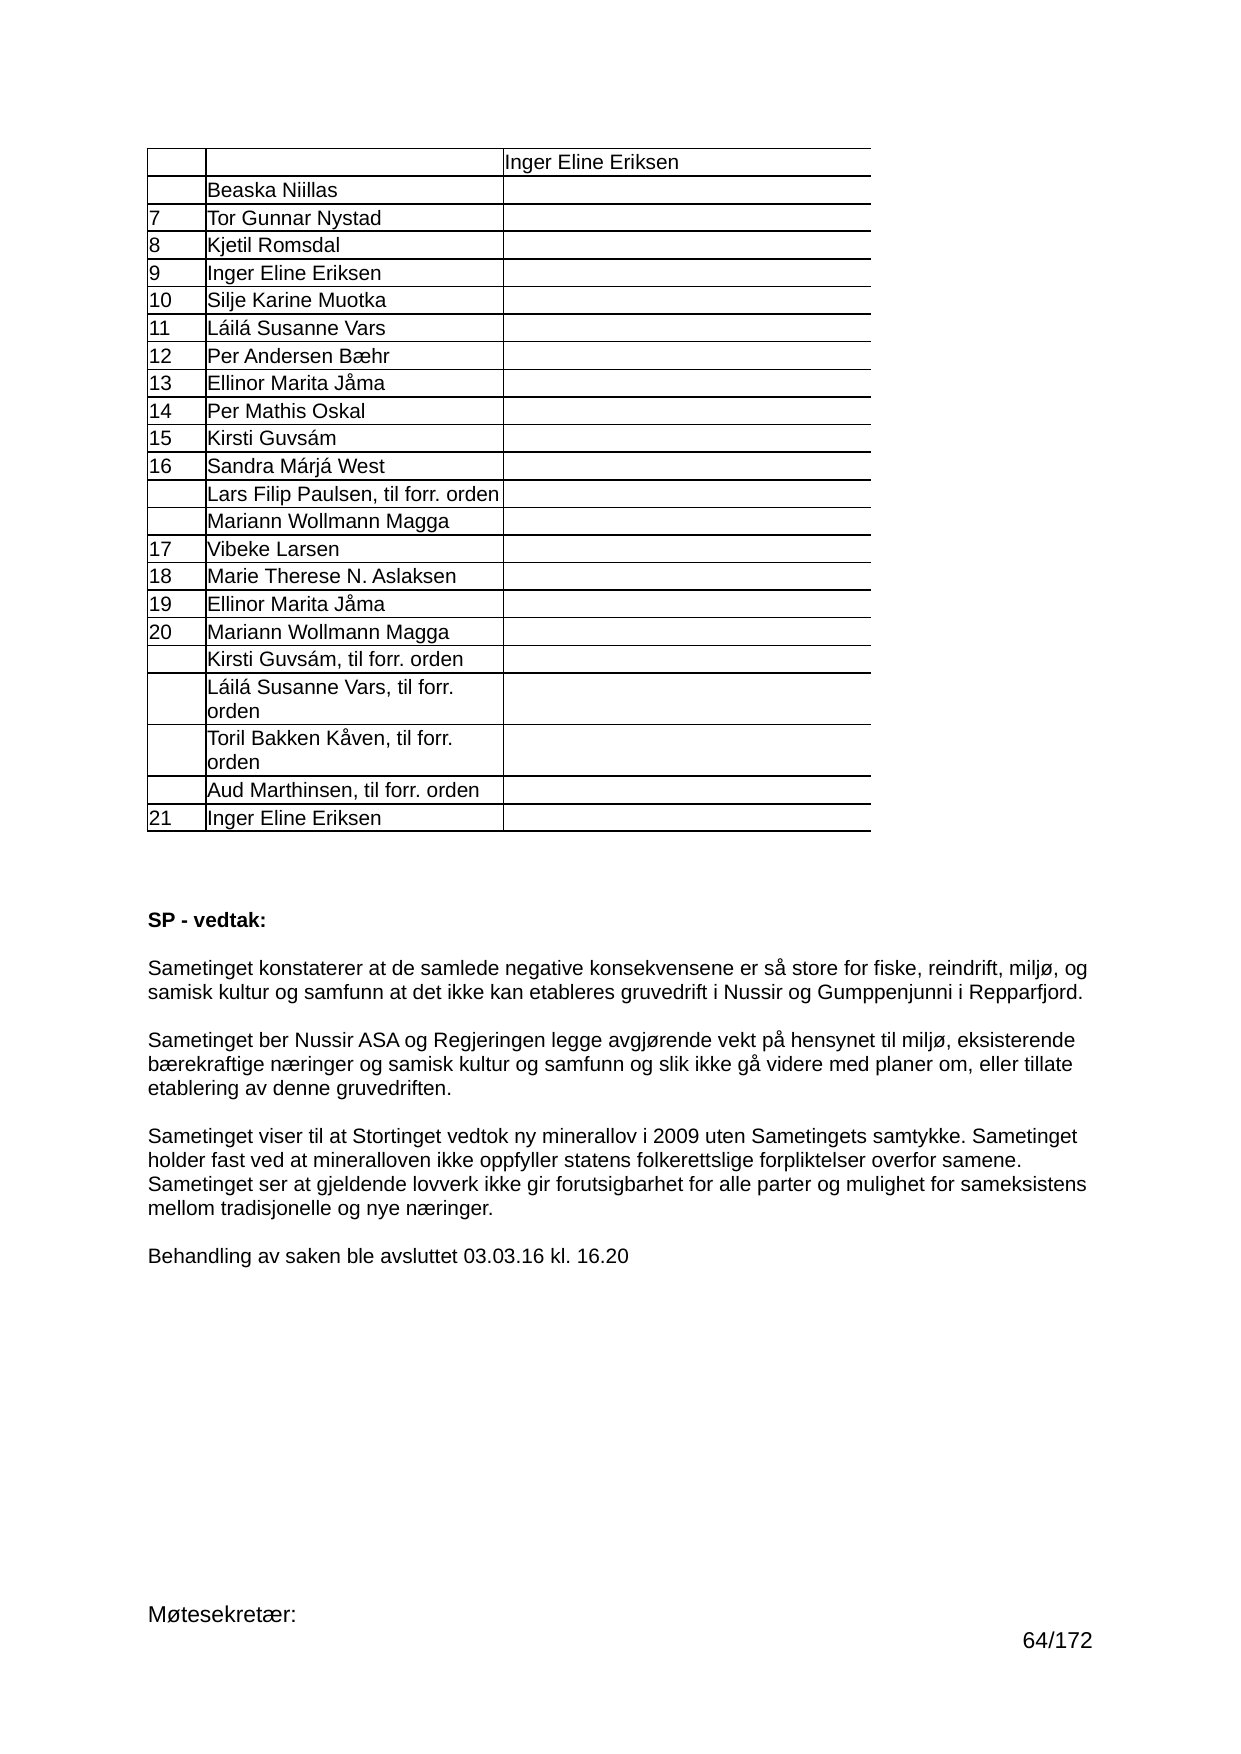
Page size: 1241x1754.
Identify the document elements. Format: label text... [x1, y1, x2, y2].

table_header [504, 148, 964, 832]
table_cell 15 [148, 425, 205, 451]
table_cell Tor Gunnar Nystad [207, 205, 503, 230]
table_cell [504, 646, 871, 672]
table_cell [148, 674, 205, 724]
table_cell [148, 149, 205, 175]
table_cell 19 [148, 591, 205, 617]
table_cell [207, 149, 503, 175]
table_cell 18 [148, 563, 205, 589]
table_cell [504, 177, 871, 203]
table_cell 7 [148, 205, 205, 230]
table_cell [504, 205, 871, 230]
table_cell [148, 508, 205, 534]
table_cell [504, 536, 871, 562]
table_cell Vibeke Larsen [207, 536, 503, 562]
table_cell [504, 563, 871, 589]
table_cell [504, 674, 871, 724]
table_cell Per Andersen Bæhr [207, 342, 503, 368]
table_header Sametinget konstaterer at de samlede negative konsekvensene er så store for fiske, reindrift, miljø, og samisk kultur og samfunn at det ikke kan etableres gruvedrift i Nussir og Gumppenjunni i Repparfjord. Sametinget ber Nussir ASA og Regjeringen legge avgjørende vekt på hensynet til miljø, eksisterende bærekraftige næringer og samisk kultur og samfunn og slik ikke gå videre med planer om, eller tillate etablering av denne gruvedriften. Sametinget viser til at Stortinget vedtok ny minerallov i 2009 uten Sametingets samtykke. Sametinget holder fast ved at mineralloven ikke oppfyller statens folkerettslige forpliktelser overfor samene. Sametinget ser at gjeldende lovverk ikke gir forutsigbarhet for alle parter og mulighet for sameksistens mellom tradisjonelle og nye næringer. Behandling av saken ble avsluttet 03.03.16 kl. 16.20 [136, 956, 1104, 1323]
table_cell 11 [148, 315, 205, 341]
table_cell [504, 805, 871, 830]
table_cell [148, 777, 205, 803]
table_cell Sandra Márjá West [207, 453, 503, 479]
table_cell Mariann Wollmann Magga [207, 508, 503, 534]
table_cell Láilá Susanne Vars [207, 315, 503, 341]
table_cell Inger Eline Eriksen [504, 149, 871, 175]
table_cell Ellinor Marita Jåma [207, 370, 503, 396]
table_cell Ellinor Marita Jåma [207, 591, 503, 617]
table_cell [504, 591, 871, 617]
table_cell Inger Eline Eriksen [207, 260, 503, 286]
table_cell [504, 398, 871, 424]
table_cell Kjetil Romsdal [207, 232, 503, 258]
table_cell [504, 425, 871, 451]
table_cell [504, 315, 871, 341]
table_cell 16 [148, 453, 205, 479]
table_cell Silje Karine Muotka [207, 287, 503, 313]
table_cell Per Mathis Oskal [207, 398, 503, 424]
table_cell [504, 481, 871, 506]
table_cell Kirsti Guvsám [207, 425, 503, 451]
table_cell [148, 646, 205, 672]
table_cell Toril Bakken Kåven, til forr. orden [207, 725, 503, 775]
table_cell [148, 481, 205, 506]
table_cell 9 [148, 260, 205, 286]
table_cell 10 [148, 287, 205, 313]
table_cell Láilá Susanne Vars, til forr. orden [207, 674, 503, 724]
table_cell [504, 260, 871, 286]
table_cell Lars Filip Paulsen, til forr. orden [207, 481, 503, 506]
table_cell Marie Therese N. Aslaksen [207, 563, 503, 589]
table_cell Kirsti Guvsám, til forr. orden [207, 646, 503, 672]
table_cell [504, 725, 871, 775]
table_cell [148, 177, 205, 203]
table_cell Beaska Niillas [207, 177, 503, 203]
table_cell 21 [148, 805, 205, 830]
table_cell 17 [148, 536, 205, 562]
table_cell [504, 777, 871, 803]
table_cell [504, 618, 871, 644]
table_cell Aud Marthinsen, til forr. orden [207, 777, 503, 803]
table_cell [504, 287, 871, 313]
table_cell [504, 232, 871, 258]
table_cell [504, 370, 871, 396]
text SP - vedtak: [148, 908, 1093, 932]
table_cell Inger Eline Eriksen [207, 805, 503, 830]
table_cell [504, 508, 871, 534]
table_cell Mariann Wollmann Magga [207, 618, 503, 644]
table_cell 20 [148, 618, 205, 644]
table_cell 8 [148, 232, 205, 258]
table_cell 12 [148, 342, 205, 368]
table_cell 13 [148, 370, 205, 396]
table_cell [148, 725, 205, 775]
table_cell [504, 342, 871, 368]
table_cell [504, 453, 871, 479]
table_cell 14 [148, 398, 205, 424]
